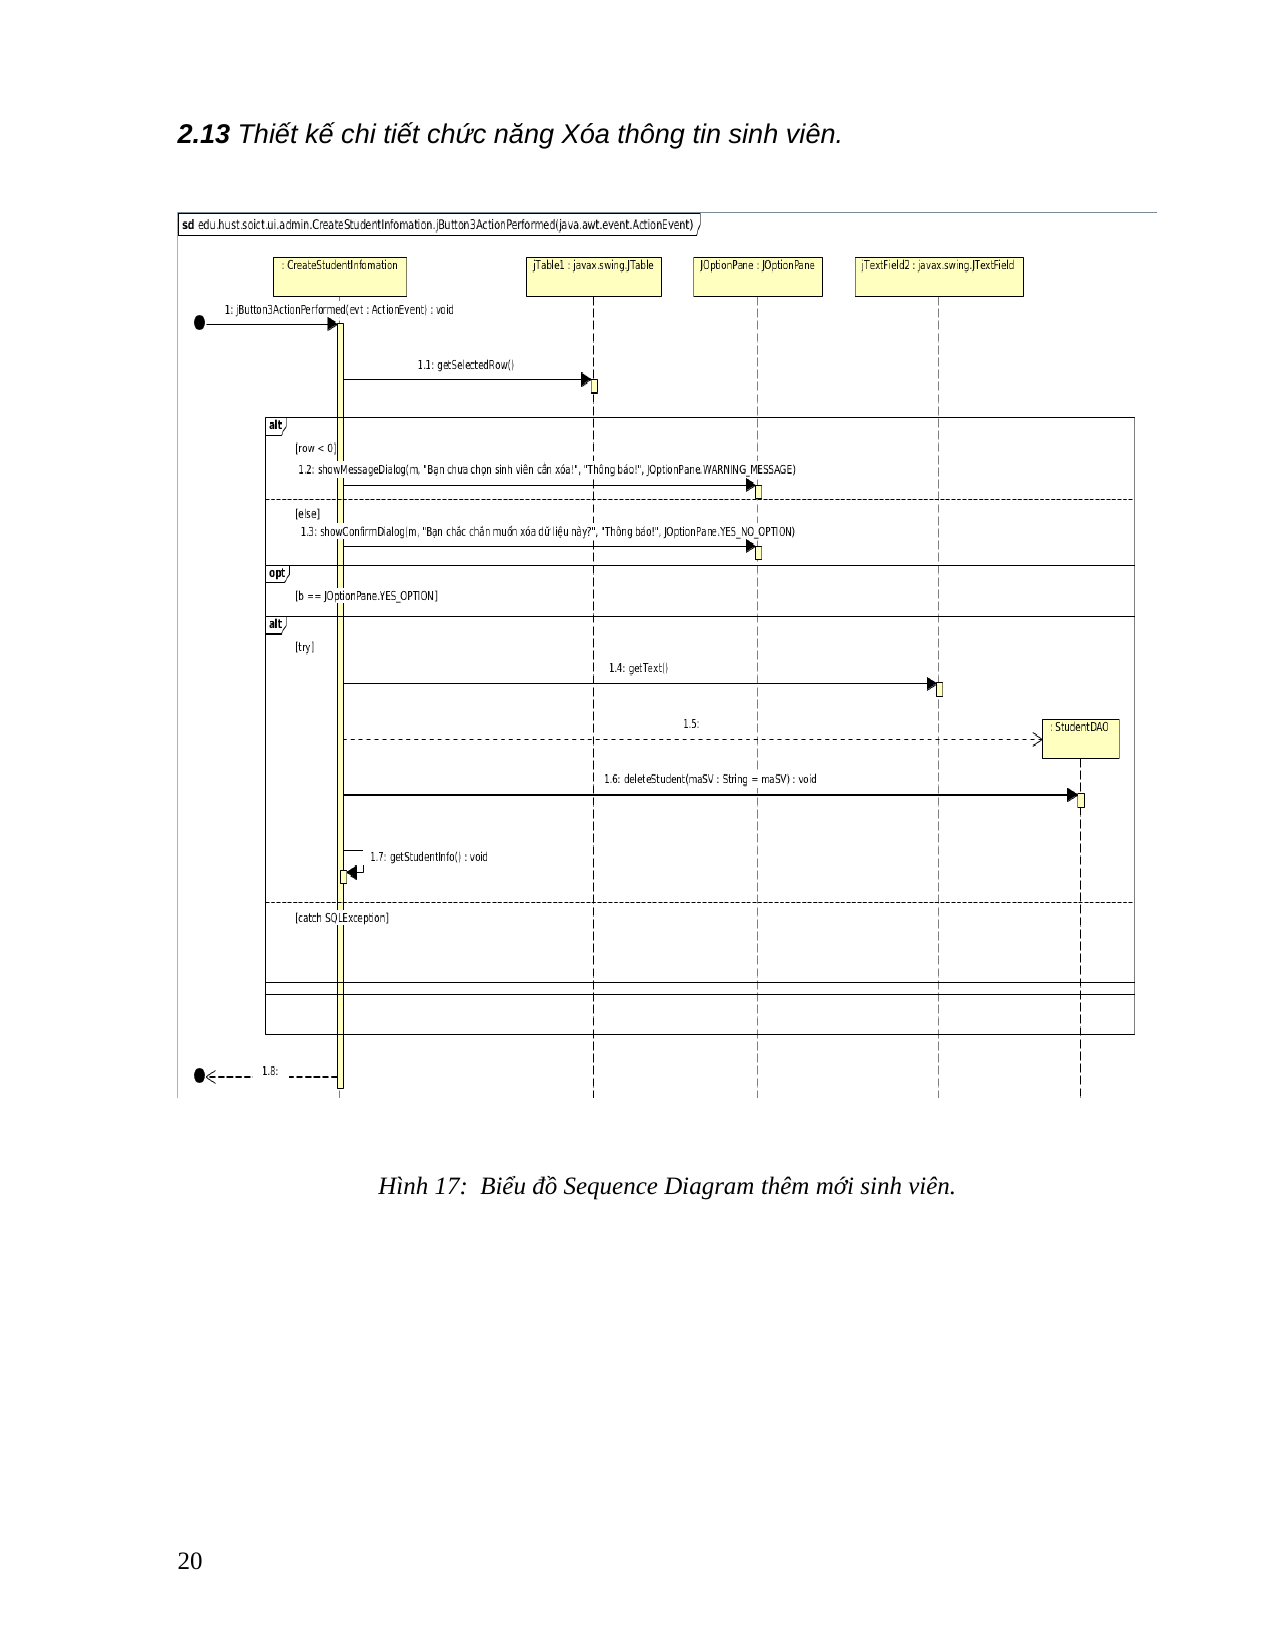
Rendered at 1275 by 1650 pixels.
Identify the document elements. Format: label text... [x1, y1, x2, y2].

picture [177, 212, 1157, 1098]
subtitle Thiết kế chi tiết chức năng Xóa thông tin sinh viên. [177, 118, 1157, 149]
text Hình 17: Biểu đồ Sequence Diagram thêm mới sinh viên. [177, 1171, 1157, 1200]
